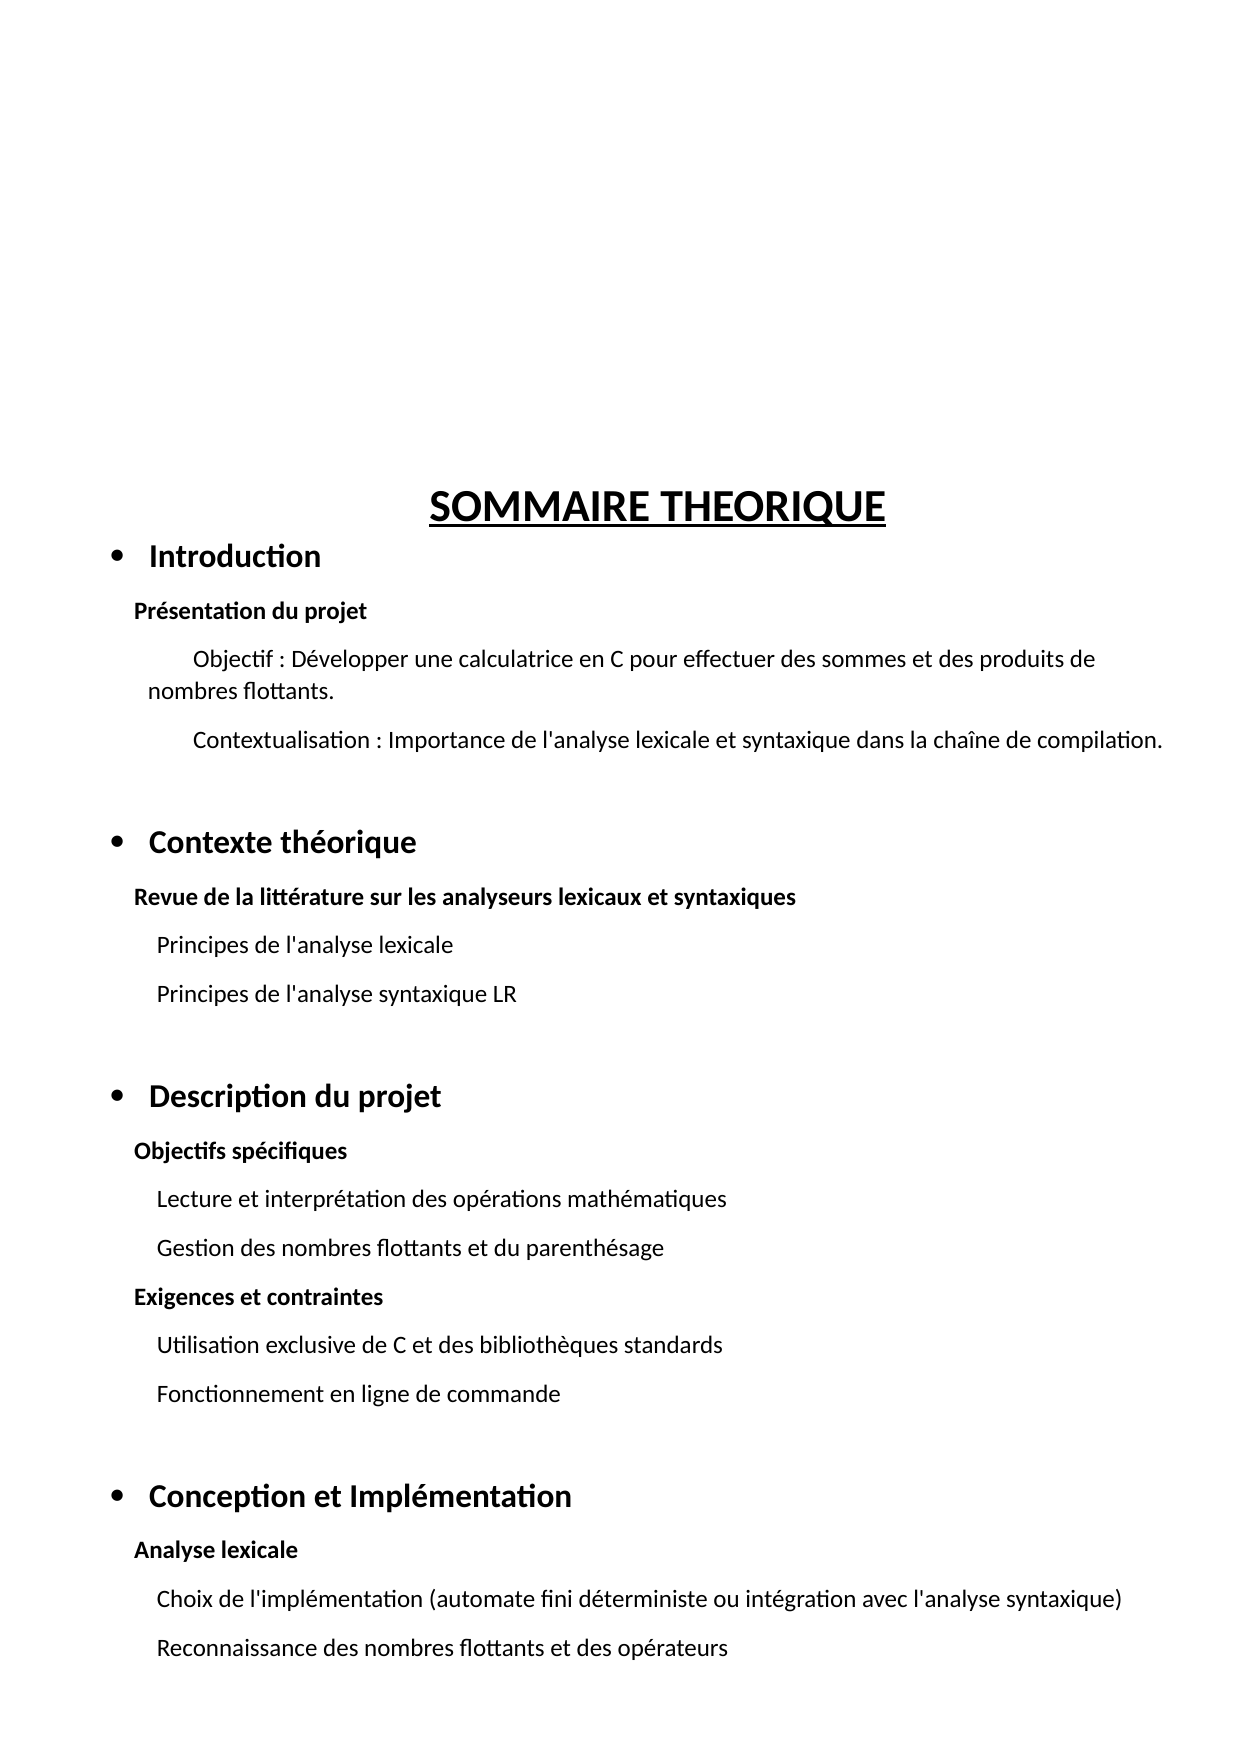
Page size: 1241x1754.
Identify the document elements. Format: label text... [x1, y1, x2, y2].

text Objectifs spécifiques [111, 1135, 1167, 1165]
text Contextualisation : Importance de l'analyse lexicale et syntaxique dans la chaîne de compilation. [148, 724, 1167, 755]
text Reconnaissance des nombres flottants et des opérateurs [111, 1632, 1167, 1662]
text Gestion des nombres flottants et du parenthésage [111, 1232, 1167, 1263]
list Contexte théorique [111, 821, 1167, 862]
text Objectif : Développer une calculatrice en C pour effectuer des sommes et des produits de nombres flottants. [148, 643, 1167, 706]
text Utilisation exclusive de C et des bibliothèques standards [111, 1329, 1167, 1360]
text Exigences et contraintes [111, 1281, 1167, 1311]
text Choix de l'implémentation (automate fini déterministe ou intégration avec l'analyse syntaxique) [111, 1583, 1167, 1614]
list Description du projet [111, 1075, 1167, 1116]
text Principes de l'analyse lexicale [111, 929, 1167, 960]
text Principes de l'analyse syntaxique LR [111, 978, 1167, 1009]
list SOMMAIRE THEORIQUE [149, 477, 1167, 533]
list Conception et Implémentation [111, 1475, 1167, 1516]
text Lecture et interprétation des opérations mathématiques [111, 1183, 1167, 1214]
text Présentation du projet [111, 595, 1167, 625]
text Fonctionnement en ligne de commande [111, 1378, 1167, 1408]
list Introduction [111, 536, 1167, 576]
text Analyse lexicale [111, 1535, 1167, 1565]
text Revue de la littérature sur les analyseurs lexicaux et syntaxiques [111, 881, 1167, 911]
